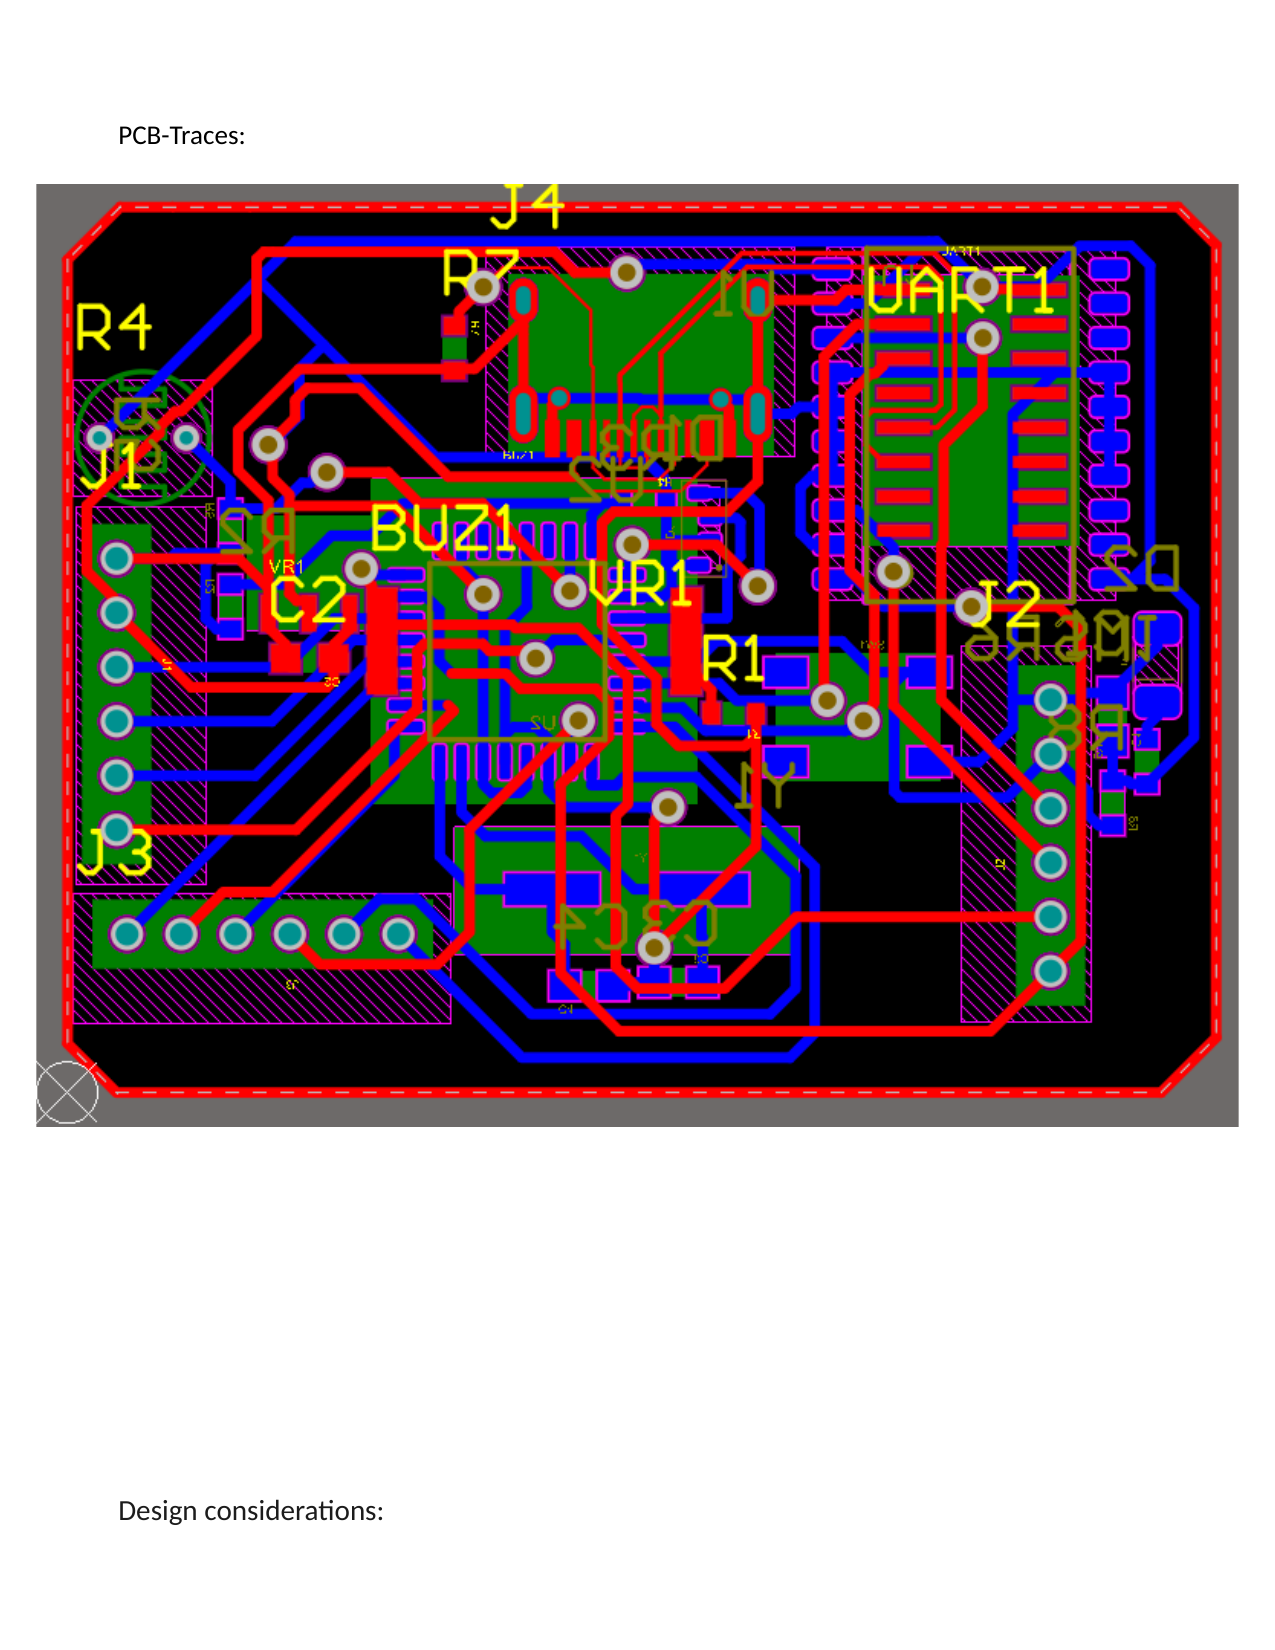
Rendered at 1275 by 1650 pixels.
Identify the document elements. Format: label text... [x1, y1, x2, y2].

text Design considerations: [118, 1492, 1157, 1528]
picture [36, 184, 1239, 1127]
text PCB-Traces: [118, 118, 1157, 151]
